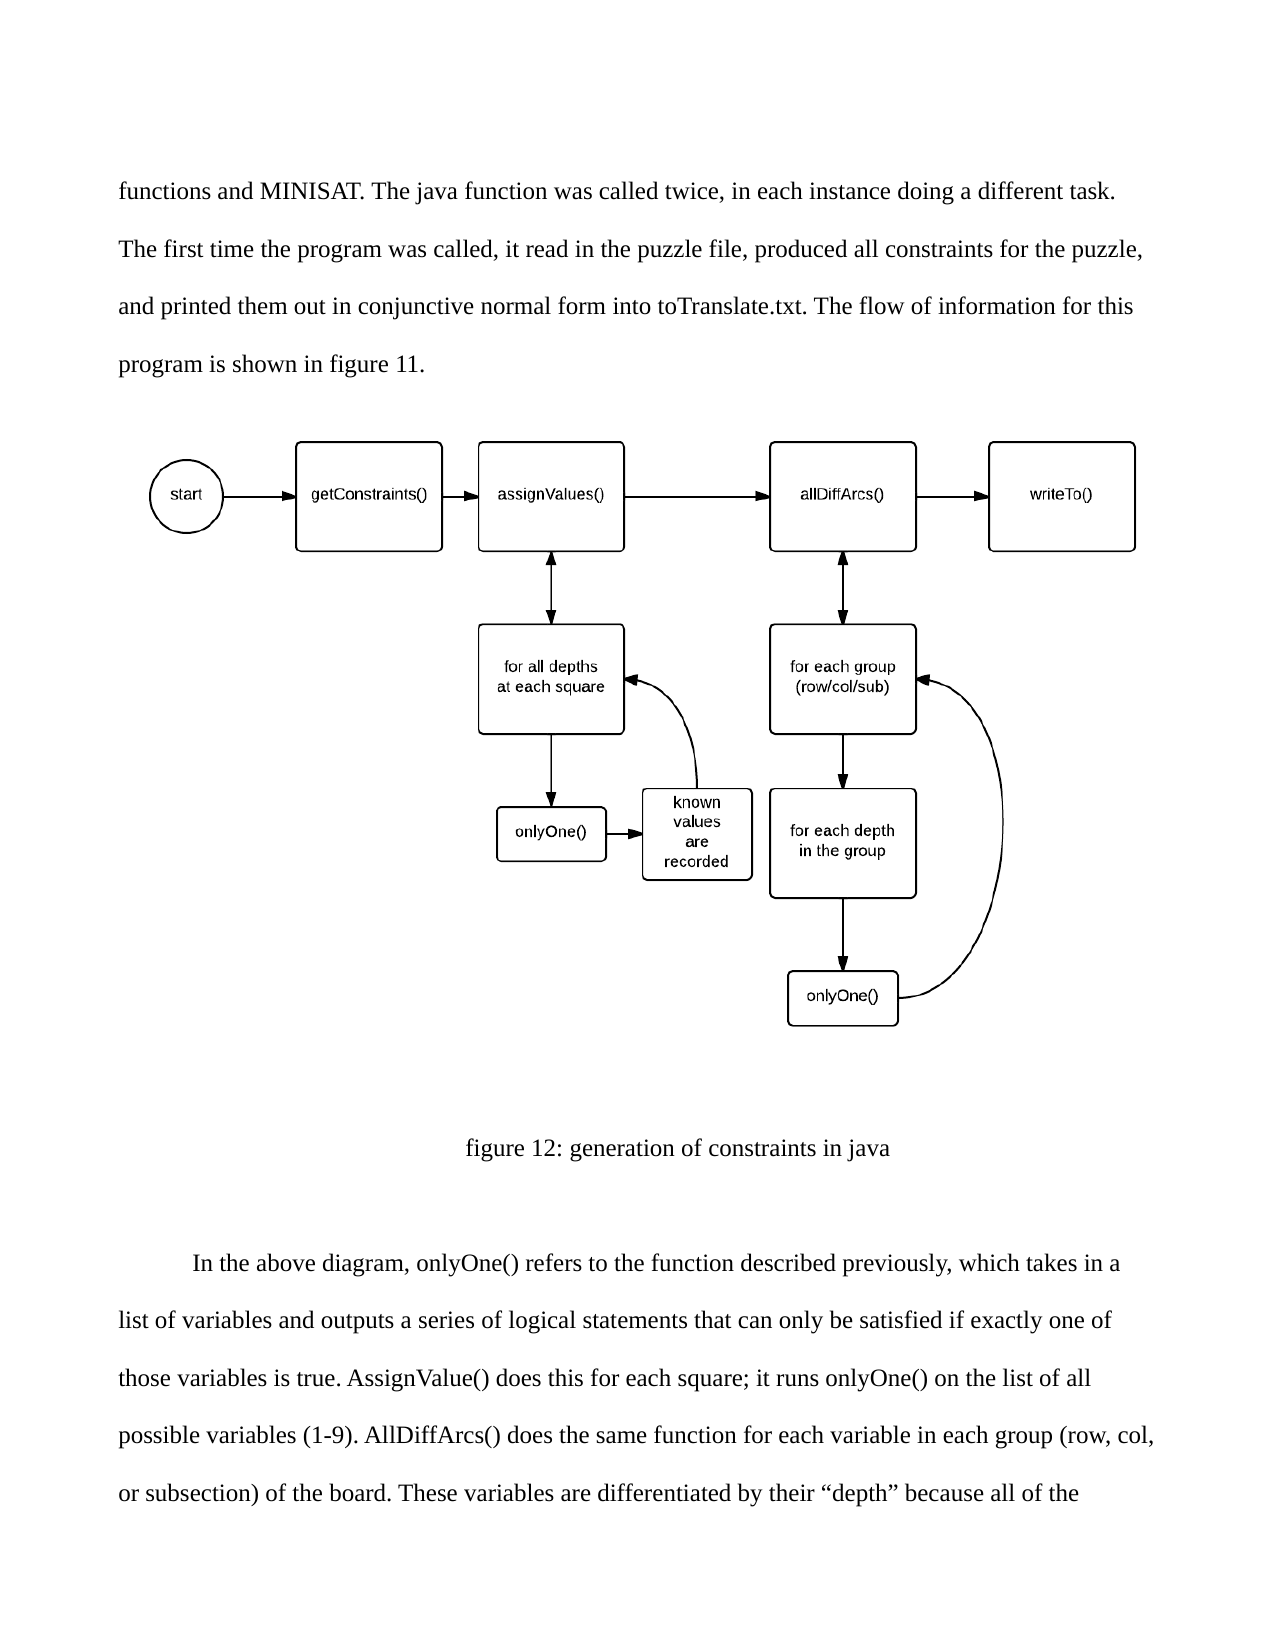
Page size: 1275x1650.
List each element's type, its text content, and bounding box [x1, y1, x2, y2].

text In the above diagram, onlyOne() refers to the function described previously, which takes in a list of variables and outputs a series of logical statements that can only be satisfied if exactly one of those variables is true. AssignValue() does this for each square; it runs onlyOne() on the list of all possible variables (1-9). AllDiffArcs() does the same function for each variable in each group (row, col, or subsection) of the board. These variables are differentiated by their “depth” because all of the [118, 1248, 1157, 1507]
picture [118, 406, 1157, 1047]
text figure 12: generation of constraints in java [118, 1133, 1157, 1162]
text functions and MINISAT. The java function was called twice, in each instance doing a different task. The first time the program was called, it read in the puzzle file, produced all constraints for the puzzle, and printed them out in conjunctive normal form into toTranslate.txt. The flow of information for this program is shown in figure 11. [118, 176, 1157, 378]
